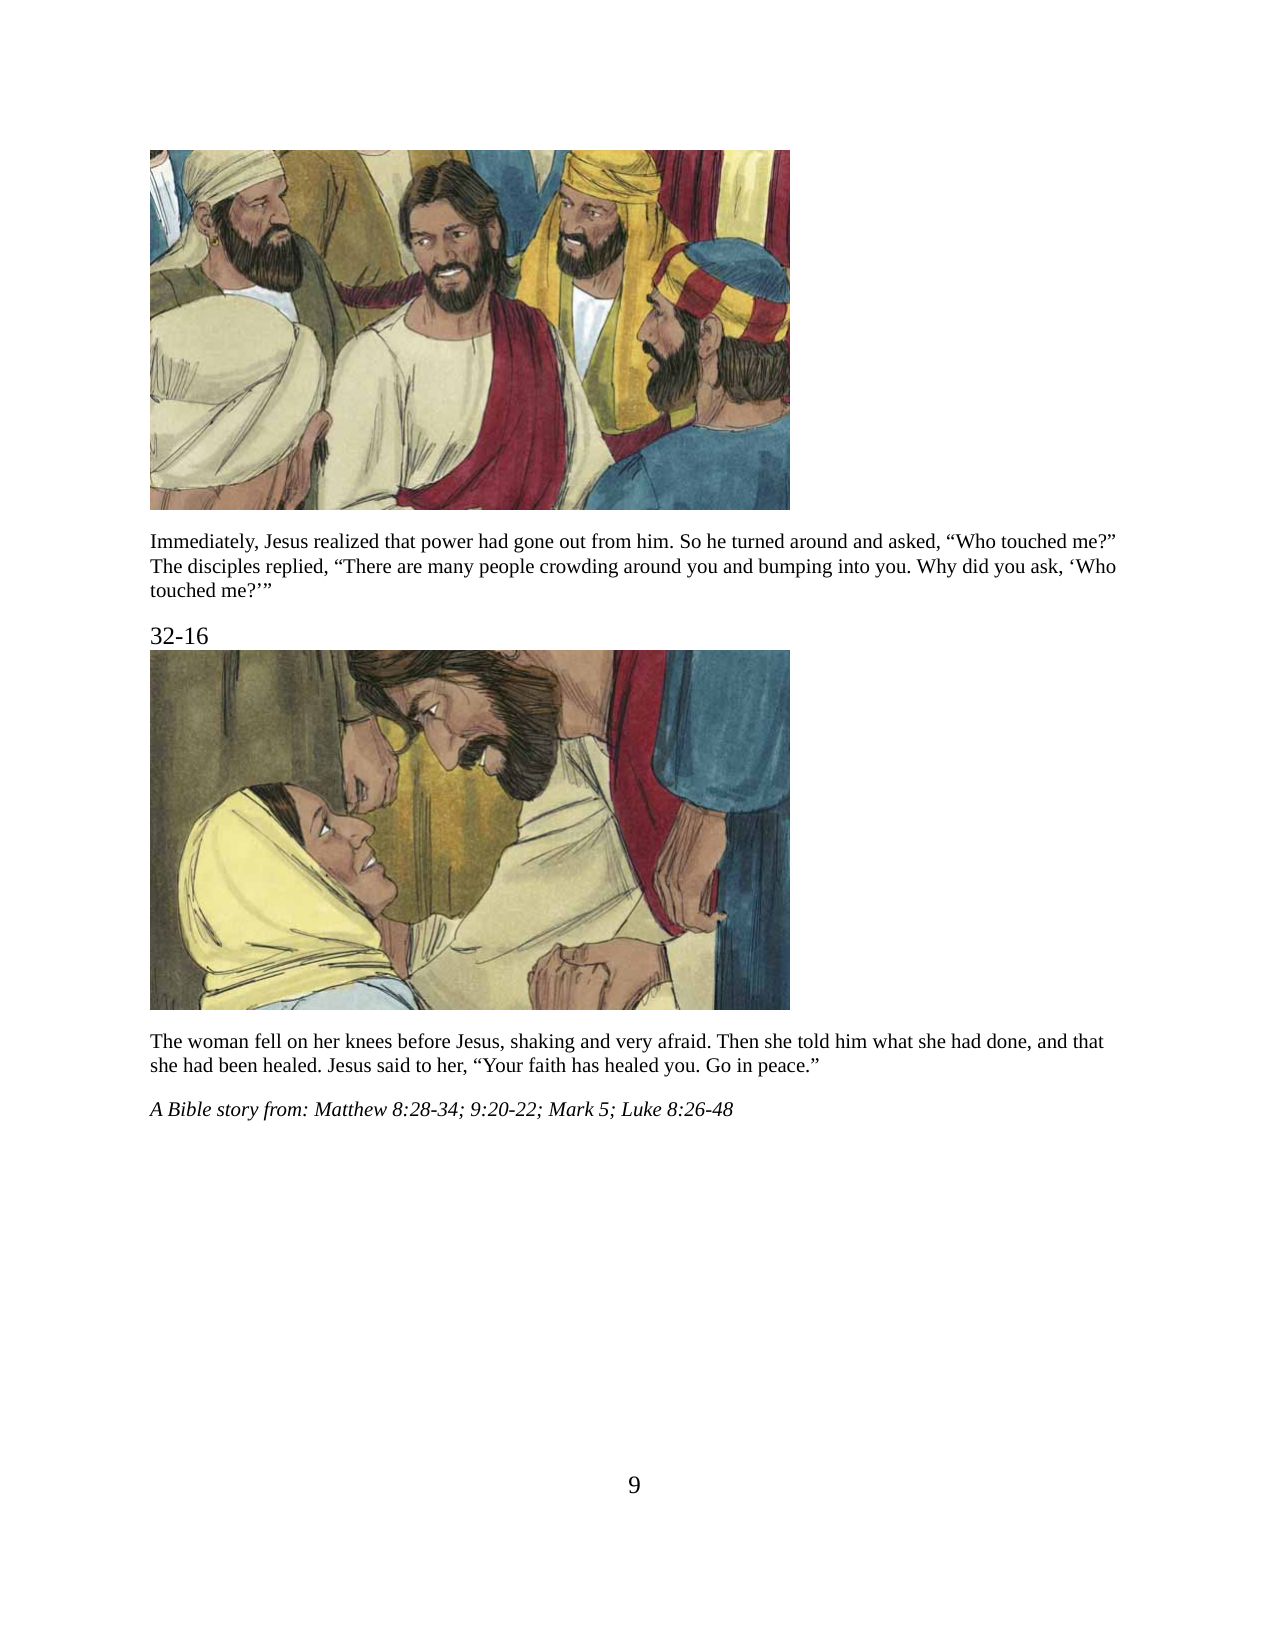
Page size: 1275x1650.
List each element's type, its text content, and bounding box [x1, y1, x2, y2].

text The woman fell on her knees before Jesus, shaking and very afraid. Then she told him what she had done, and that she had been healed. Jesus said to her, “Your faith has healed you. Go in peace.” [150, 1029, 1125, 1077]
text Immediately, Jesus realized that power had gone out from him. So he turned around and asked, “Who touched me?” The disciples replied, “There are many people crowding around you and bumping into you. Why did you ask, ‘Who touched me?’” [150, 529, 1125, 602]
text A Bible story from: Matthew 8:28-34; 9:20-22; Mark 5; Luke 8:26-48 [150, 1097, 1125, 1121]
picture [150, 650, 790, 1010]
subtitle 32-16 [150, 621, 1125, 650]
picture [150, 150, 790, 510]
